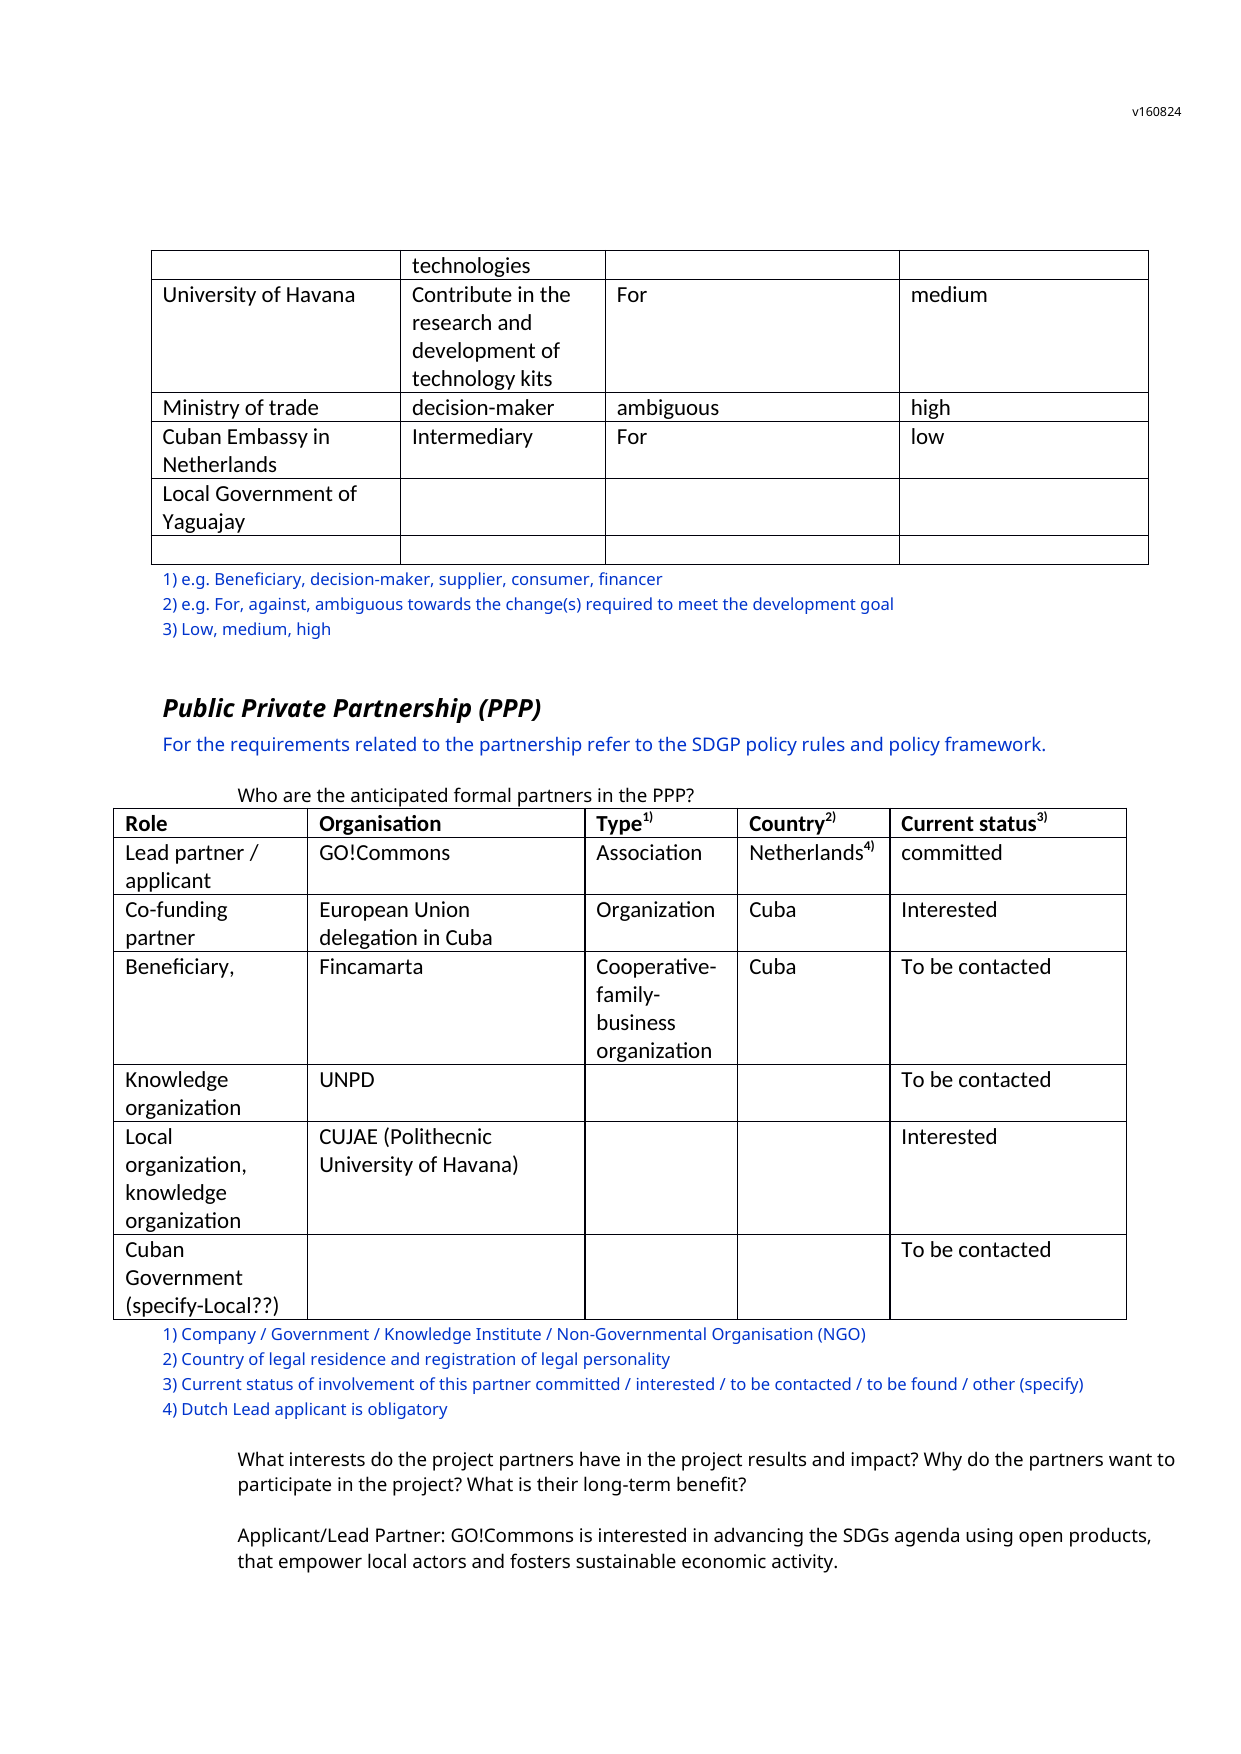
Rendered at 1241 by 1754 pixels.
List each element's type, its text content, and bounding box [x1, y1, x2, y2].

table_cell [606, 536, 899, 564]
table_header Role [114, 809, 307, 837]
table_cell [586, 1122, 737, 1234]
table_cell Knowledge organization [114, 1065, 307, 1121]
table_cell To be contacted [891, 1235, 1126, 1319]
table_cell Cooperative-family-business organization [586, 952, 737, 1064]
table_cell Interested [891, 895, 1126, 951]
table_cell To be contacted [891, 952, 1126, 1064]
table_cell [900, 251, 1148, 279]
table_header Organisation [308, 809, 584, 837]
table_cell Netherlands4) [738, 838, 889, 894]
text 2) Country of legal residence and registration of legal personality [162, 1345, 1181, 1370]
table_cell [738, 1065, 889, 1121]
text 4) Dutch Lead applicant is obligatory [162, 1395, 1181, 1420]
table_cell low [900, 422, 1148, 478]
table_cell [586, 1065, 737, 1121]
table_cell [308, 1235, 584, 1319]
table_cell Interested [891, 1122, 1126, 1234]
table_cell high [900, 393, 1148, 421]
table_cell [401, 479, 605, 535]
table_header Country2) [738, 809, 889, 837]
text 1) e.g. Beneficiary, decision-maker, supplier, consumer, financer [162, 565, 1181, 590]
table_cell Local organization, knowledge organization [114, 1122, 307, 1234]
table_cell Local Government of Yaguajay [152, 479, 400, 535]
table_cell [738, 1235, 889, 1319]
table_cell Cuba [738, 952, 889, 1064]
table_cell Co-funding partner [114, 895, 307, 951]
text Applicant/Lead Partner: GO!Commons is interested in advancing the SDGs agenda using open products, that empower local actors and fosters sustainable economic activity. [237, 1522, 1181, 1573]
table_cell decision-maker [401, 393, 605, 421]
table_cell Cuban Embassy in Netherlands [152, 422, 400, 478]
table_cell [152, 536, 400, 564]
table_cell Fincamarta [308, 952, 584, 1064]
table_cell technologies [401, 251, 605, 279]
text 2) e.g. For, against, ambiguous towards the change(s) required to meet the development goal [162, 590, 1181, 615]
table_cell GO!Commons [308, 838, 584, 894]
table_header Type1) [586, 809, 737, 837]
table_cell committed [891, 838, 1126, 894]
table_header Current status3) [891, 809, 1126, 837]
table_cell UNPD [308, 1065, 584, 1121]
table_cell [900, 479, 1148, 535]
text 1) Company / Government / Knowledge Institute / Non-Governmental Organisation (NGO) [162, 1320, 1181, 1345]
text What interests do the project partners have in the project results and impact? Why do the partners want to participate in the project? What is their long-term benefit? [237, 1446, 1181, 1497]
table_cell [606, 479, 899, 535]
table_cell ambiguous [606, 393, 899, 421]
table_cell Lead partner / applicant [114, 838, 307, 894]
table_cell [900, 536, 1148, 564]
text Who are the anticipated formal partners in the PPP? [237, 782, 1181, 808]
table_cell Intermediary [401, 422, 605, 478]
table_cell For [606, 280, 899, 392]
text For the requirements related to the partnership refer to the SDGP policy rules and policy framework. [162, 731, 1181, 757]
table_cell European Union delegation in Cuba [308, 895, 584, 951]
table_cell CUJAE (Polithecnic University of Havana) [308, 1122, 584, 1234]
table_cell medium [900, 280, 1148, 392]
table_cell Cuban Government (specify-Local??) [114, 1235, 307, 1319]
table_cell University of Havana [152, 280, 400, 392]
table_cell Beneficiary, [114, 952, 307, 1064]
table_cell Association [586, 838, 737, 894]
table_cell [606, 251, 899, 279]
table_cell To be contacted [891, 1065, 1126, 1121]
table_cell For [606, 422, 899, 478]
table_cell Cuba [738, 895, 889, 951]
text 3) Low, medium, high [162, 615, 1181, 640]
text 3) Current status of involvement of this partner committed / interested / to be contacted / to be found / other (specify) [162, 1370, 1181, 1395]
table_cell [738, 1122, 889, 1234]
table_cell Organization [586, 895, 737, 951]
table_cell [586, 1235, 737, 1319]
table_cell Contribute in the research and development of technology kits [401, 280, 605, 392]
table_cell Ministry of trade [152, 393, 400, 421]
table_cell [401, 536, 605, 564]
table_cell [152, 251, 400, 279]
subtitle Public Private Partnership (PPP) [162, 691, 1181, 725]
